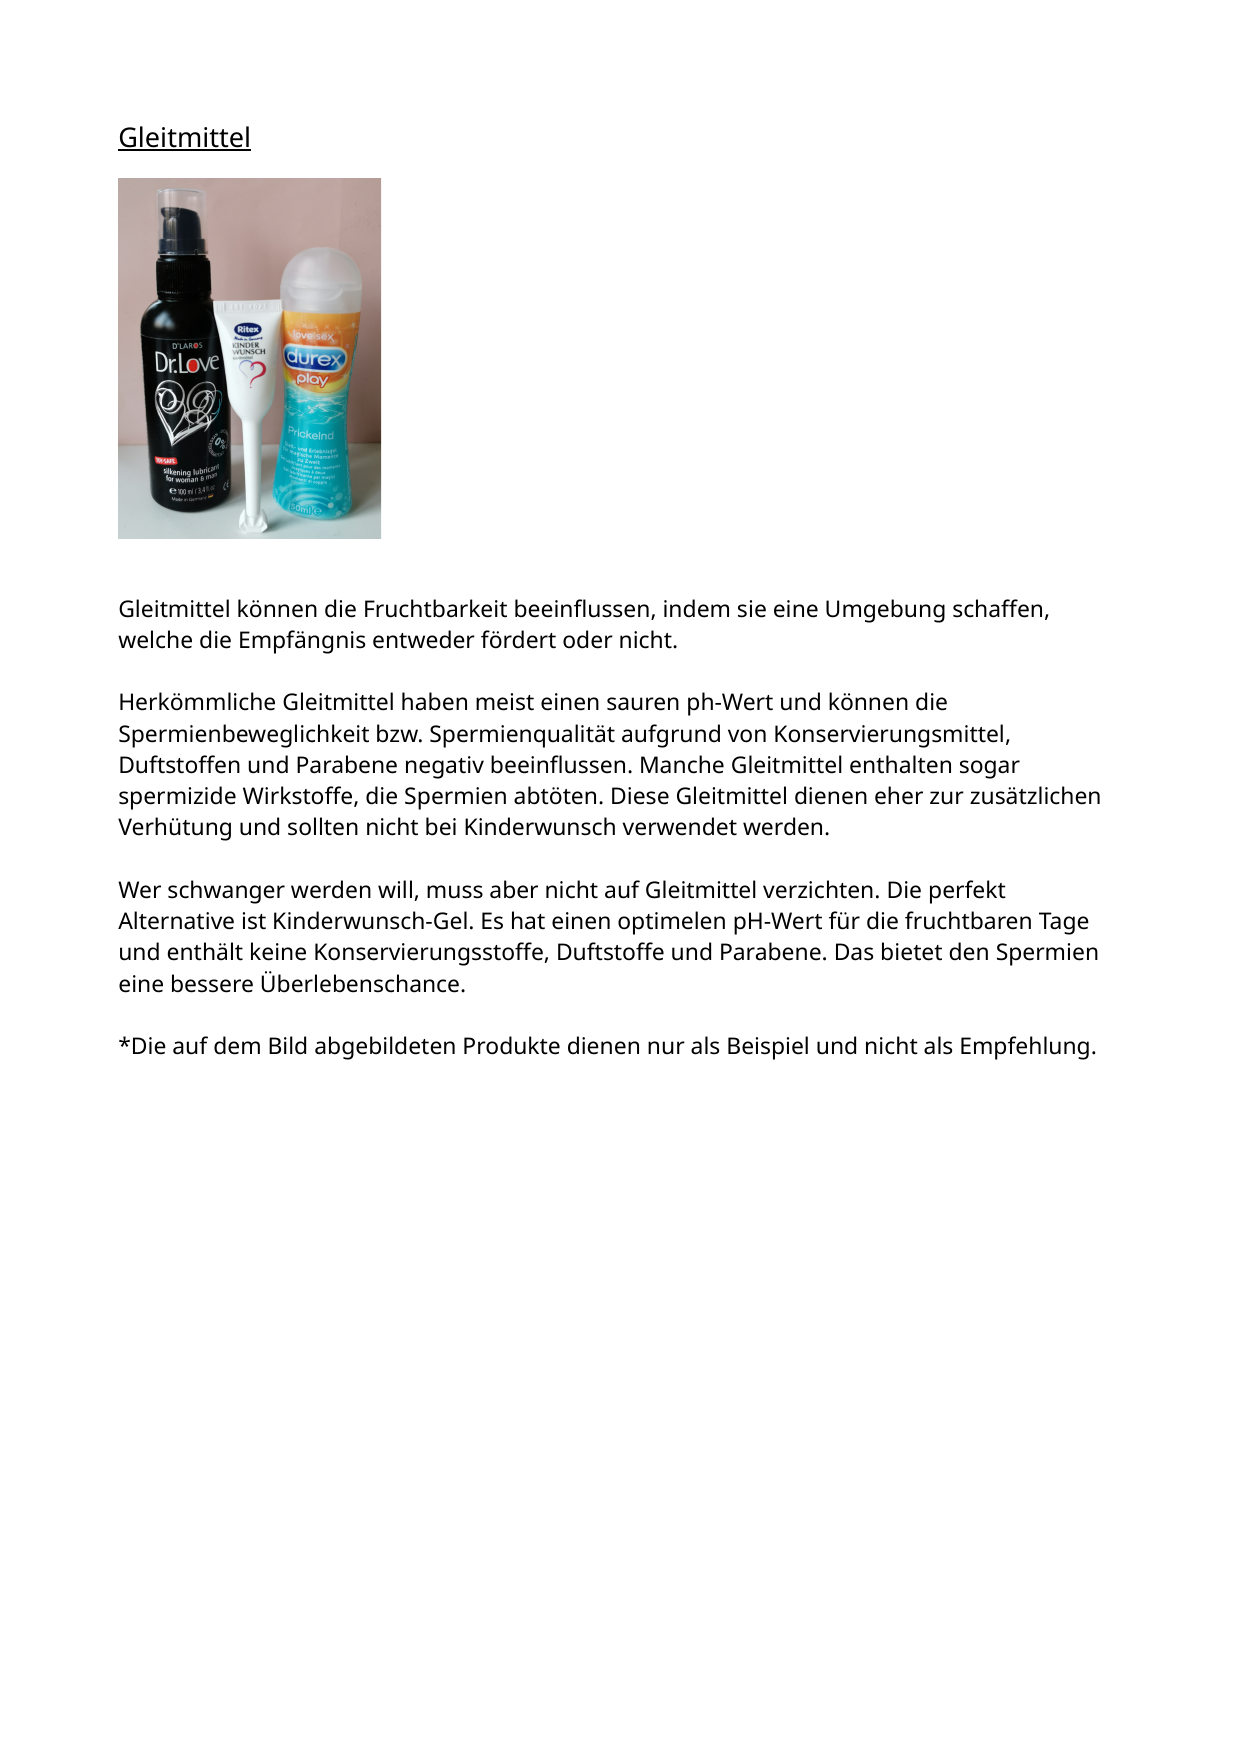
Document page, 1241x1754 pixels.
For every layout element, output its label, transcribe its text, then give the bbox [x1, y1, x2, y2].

text Wer schwanger werden will, muss aber nicht auf Gleitmittel verzichten. Die perfekt Alternative ist Kinderwunsch-Gel. Es hat einen optimelen pH-Wert für die fruchtbaren Tage und enthält keine Konservierungsstoffe, Duftstoffe und Parabene. Das bietet den Spermien eine bessere Überlebenschance. [118, 874, 1122, 999]
text Gleitmittel [118, 118, 1122, 155]
text Gleitmittel können die Fruchtbarkeit beeinflussen, indem sie eine Umgebung schaffen, welche die Empfängnis entweder fördert oder nicht. [118, 592, 1122, 655]
text Herkömmliche Gleitmittel haben meist einen sauren ph-Wert und können die Spermienbeweglichkeit bzw. Spermienqualität aufgrund von Konservierungsmittel, Duftstoffen und Parabene negativ beeinflussen. Manche Gleitmittel enthalten sogar spermizide Wirkstoffe, die Spermien abtöten. Diese Gleitmittel dienen eher zur zusätzlichen Verhütung und sollten nicht bei Kinderwunsch verwendet werden. [118, 686, 1122, 842]
picture [118, 178, 382, 539]
text *Die auf dem Bild abgebildeten Produkte dienen nur als Beispiel und nicht als Empfehlung. [118, 1030, 1122, 1061]
